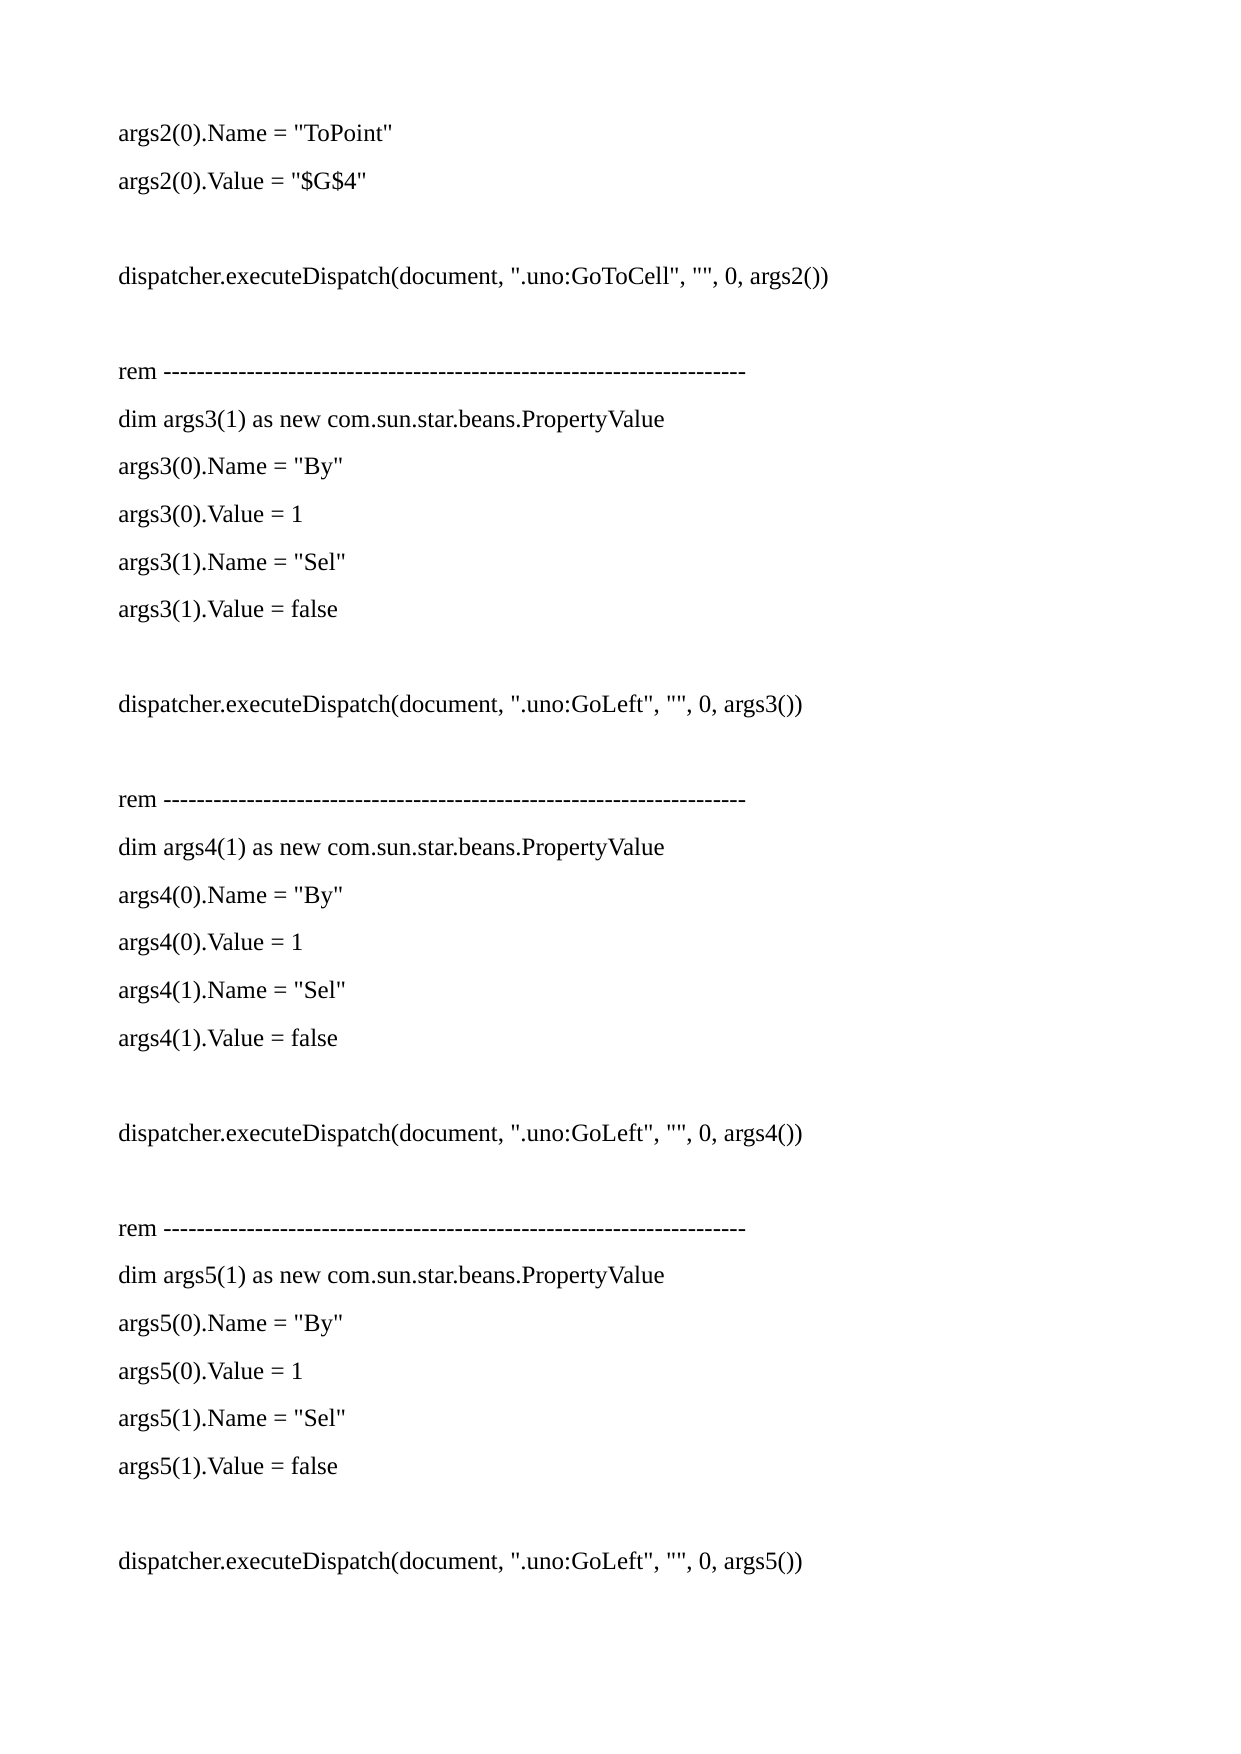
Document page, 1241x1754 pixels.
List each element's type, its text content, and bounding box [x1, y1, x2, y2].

text dispatcher.executeDispatch(document, ".uno:GoLeft", "", 0, args5()) [118, 1546, 1122, 1575]
text dispatcher.executeDispatch(document, ".uno:GoLeft", "", 0, args4()) [118, 1118, 1122, 1147]
text args2(0).Value = "$G$4" [118, 166, 1122, 194]
text args3(0).Name = "By" [118, 451, 1122, 480]
text args3(1).Name = "Sel" [118, 547, 1122, 575]
text dim args3(1) as new com.sun.star.beans.PropertyValue [118, 404, 1122, 432]
text args4(1).Name = "Sel" [118, 975, 1122, 1004]
text rem ---------------------------------------------------------------------- [118, 784, 1122, 813]
text rem ---------------------------------------------------------------------- [118, 1213, 1122, 1242]
text dispatcher.executeDispatch(document, ".uno:GoLeft", "", 0, args3()) [118, 689, 1122, 718]
text dispatcher.executeDispatch(document, ".uno:GoToCell", "", 0, args2()) [118, 261, 1122, 290]
text dim args4(1) as new com.sun.star.beans.PropertyValue [118, 832, 1122, 861]
text args5(0).Name = "By" [118, 1308, 1122, 1337]
text args5(1).Name = "Sel" [118, 1403, 1122, 1432]
text rem ---------------------------------------------------------------------- [118, 356, 1122, 385]
text args4(0).Value = 1 [118, 927, 1122, 956]
text dim args5(1) as new com.sun.star.beans.PropertyValue [118, 1261, 1122, 1289]
text args3(0).Value = 1 [118, 499, 1122, 528]
text args2(0).Name = "ToPoint" [118, 118, 1122, 147]
text args4(1).Value = false [118, 1023, 1122, 1051]
text args4(0).Name = "By" [118, 880, 1122, 908]
text args5(1).Value = false [118, 1451, 1122, 1480]
text args3(1).Value = false [118, 594, 1122, 623]
text args5(0).Value = 1 [118, 1356, 1122, 1384]
